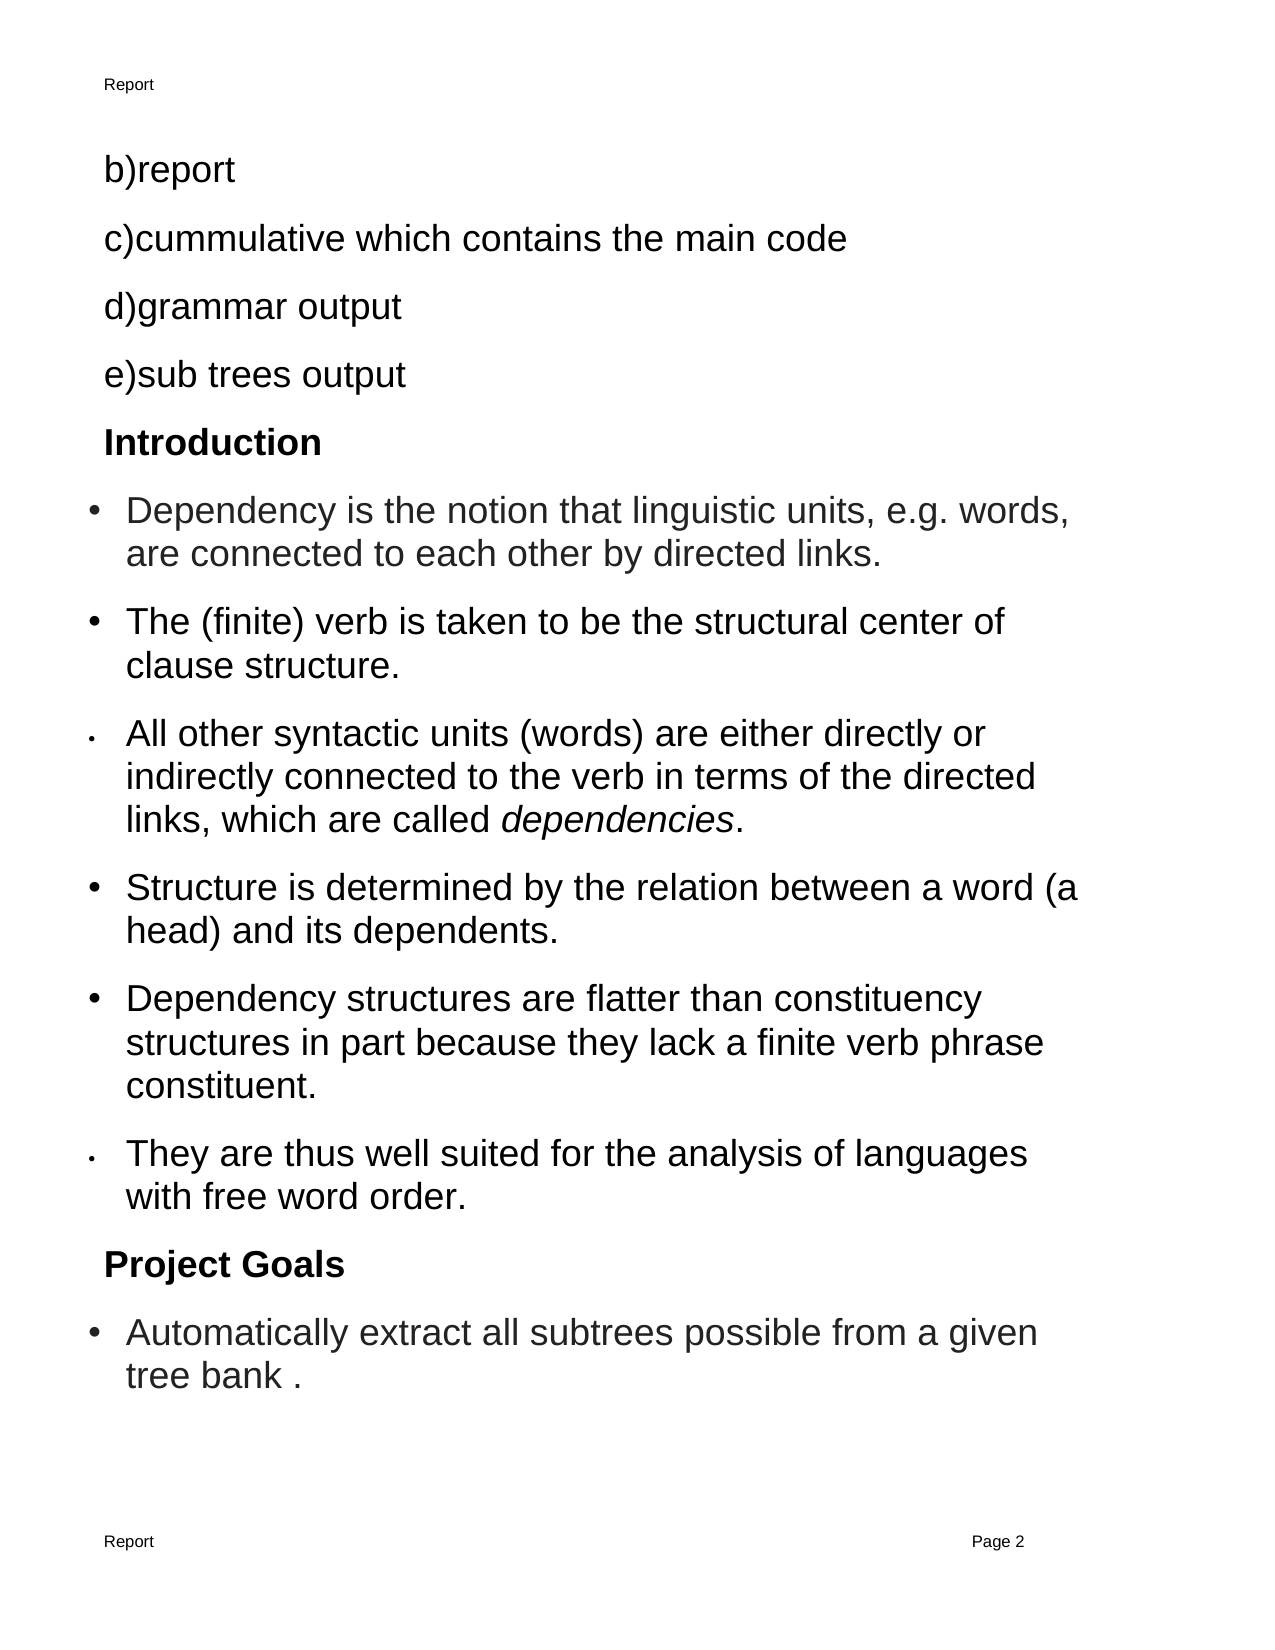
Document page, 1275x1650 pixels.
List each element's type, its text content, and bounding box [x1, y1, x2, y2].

text Introduction [104, 420, 1163, 463]
list The (finite) verb is taken to be the structural center of clause structure. [88, 599, 1098, 686]
text e)sub trees output [104, 352, 1163, 395]
text b)report [104, 148, 1163, 191]
text Project Goals [104, 1242, 1163, 1286]
list Automatically extract all subtrees possible from a given tree bank . [88, 1311, 1098, 1397]
list They are thus well suited for the analysis of languages with free word order. [88, 1131, 1098, 1217]
list All other syntactic units (words) are either directly or indirectly connected to the verb in terms of the directed links, which are called dependencies. [88, 711, 1098, 840]
list Structure is determined by the relation between a word (a head) and its dependents. [88, 865, 1098, 952]
list Dependency structures are flatter than constituency structures in part because they lack a finite verb phrase constituent. [88, 977, 1098, 1106]
text d)grammar output [104, 284, 1163, 327]
list Dependency is the notion that linguistic units, e.g. words, are connected to each other by directed links. [88, 488, 1098, 574]
text c)cummulative which contains the main code [104, 216, 1163, 259]
